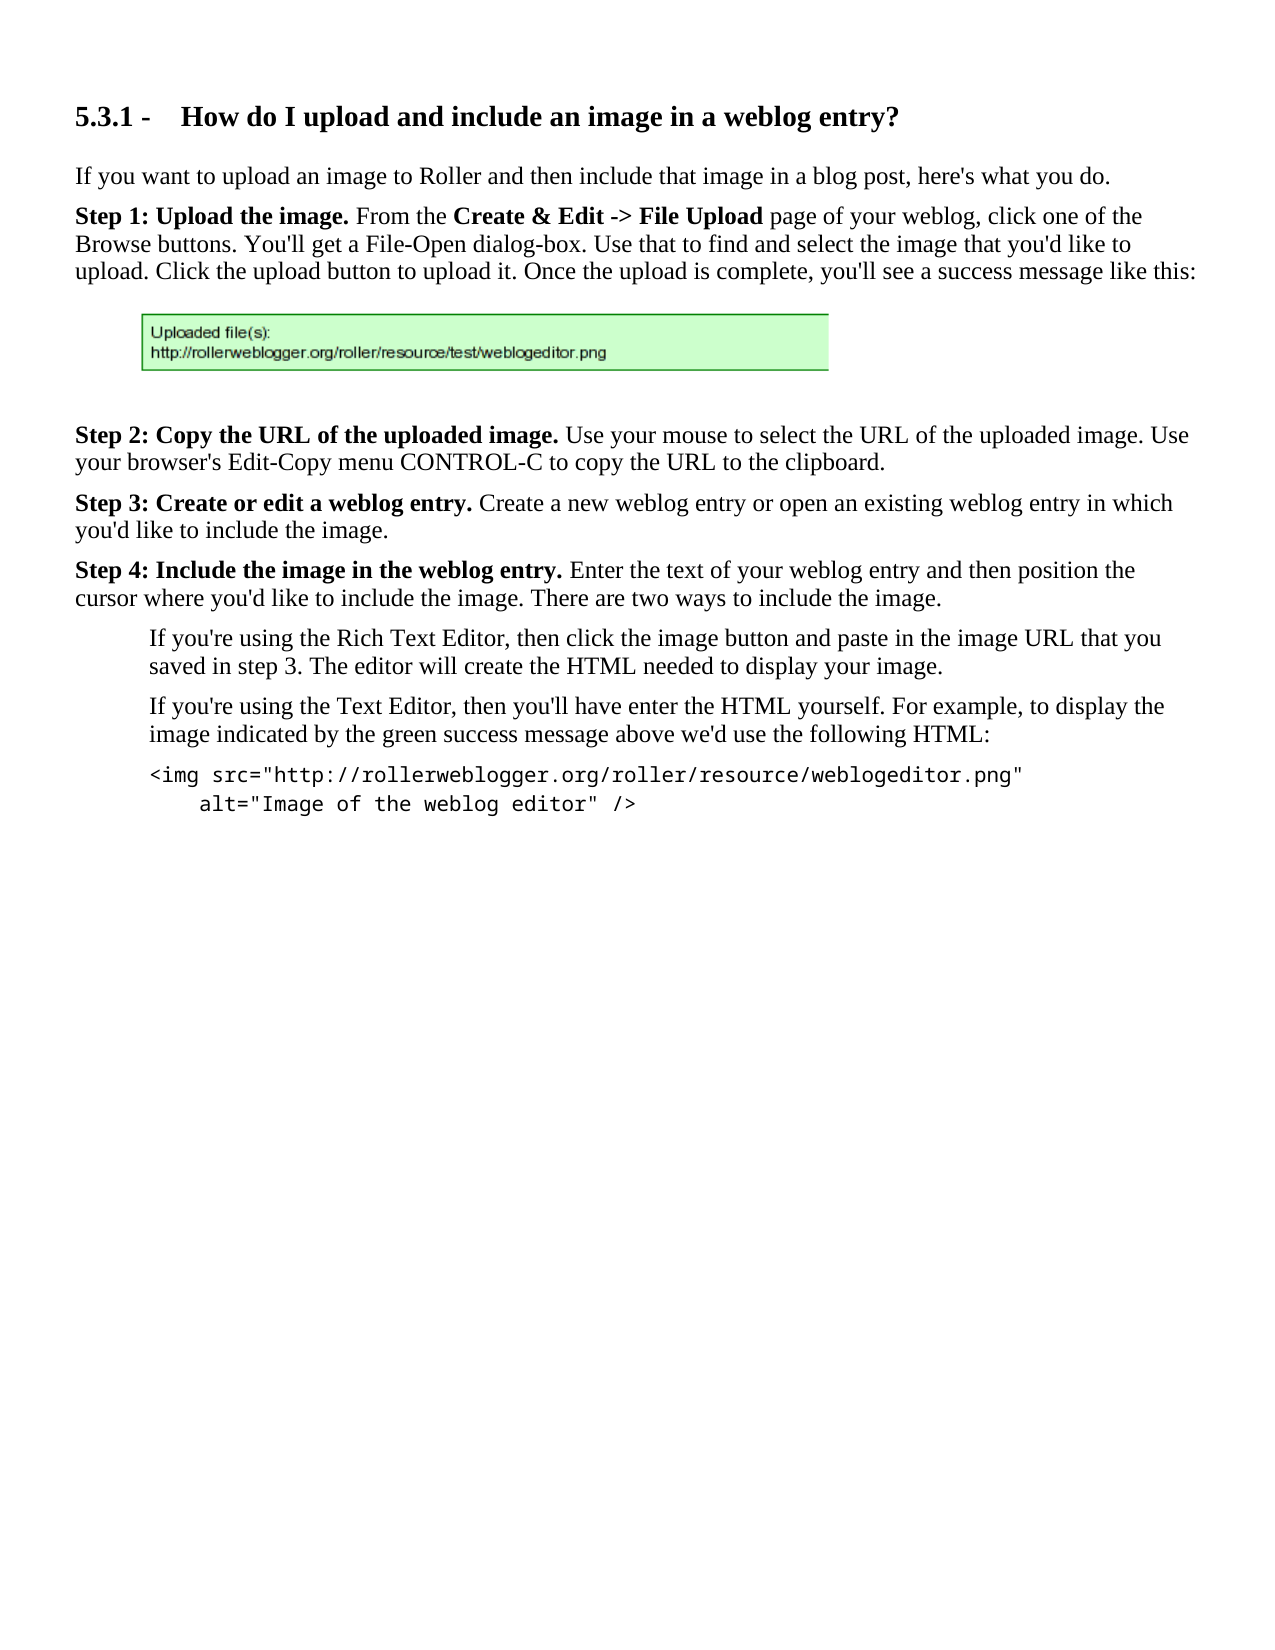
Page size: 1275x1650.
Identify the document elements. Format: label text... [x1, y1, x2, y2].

text Step 1: Upload the image. From the Create & Edit -> File Upload page of your weblog, click one of the Browse buttons. You'll get a File-Open dialog-box. Use that to find and select the image that you'd like to upload. Click the upload button to upload it. Once the upload is complete, you'll see a success message like this: [75, 202, 1200, 285]
text Step 2: Copy the URL of the uploaded image. Use your mouse to select the URL of the uploaded image. Use your browser's Edit-Copy menu CONTROL-C to copy the URL to the clipboard. [75, 421, 1200, 476]
text Step 4: Include the image in the weblog entry. Enter the text of your weblog entry and then position the cursor where you'd like to include the image. There are two ways to include the image. [75, 557, 1200, 612]
subtitle How do I upload and include an image in a weblog entry? [75, 100, 1200, 132]
text Step 3: Create or edit a weblog entry. Create a new weblog entry or open an existing weblog entry in which you'd like to include the image. [75, 489, 1200, 544]
picture [131, 304, 829, 381]
text <img src="http://rollerweblogger.org/roller/resource/weblogeditor.png" alt="Image of the weblog editor" /> [149, 760, 1200, 817]
text If you're using the Text Editor, then you'll have enter the HTML yourself. For example, to display the image indicated by the green success message above we'd use the following HTML: [149, 692, 1200, 748]
text If you're using the Rich Text Editor, then click the image button and paste in the image URL that you saved in step 3. The editor will create the HTML needed to display your image. [149, 624, 1200, 680]
text If you want to upload an image to Roller and then include that image in a blog post, here's what you do. [75, 162, 1200, 189]
